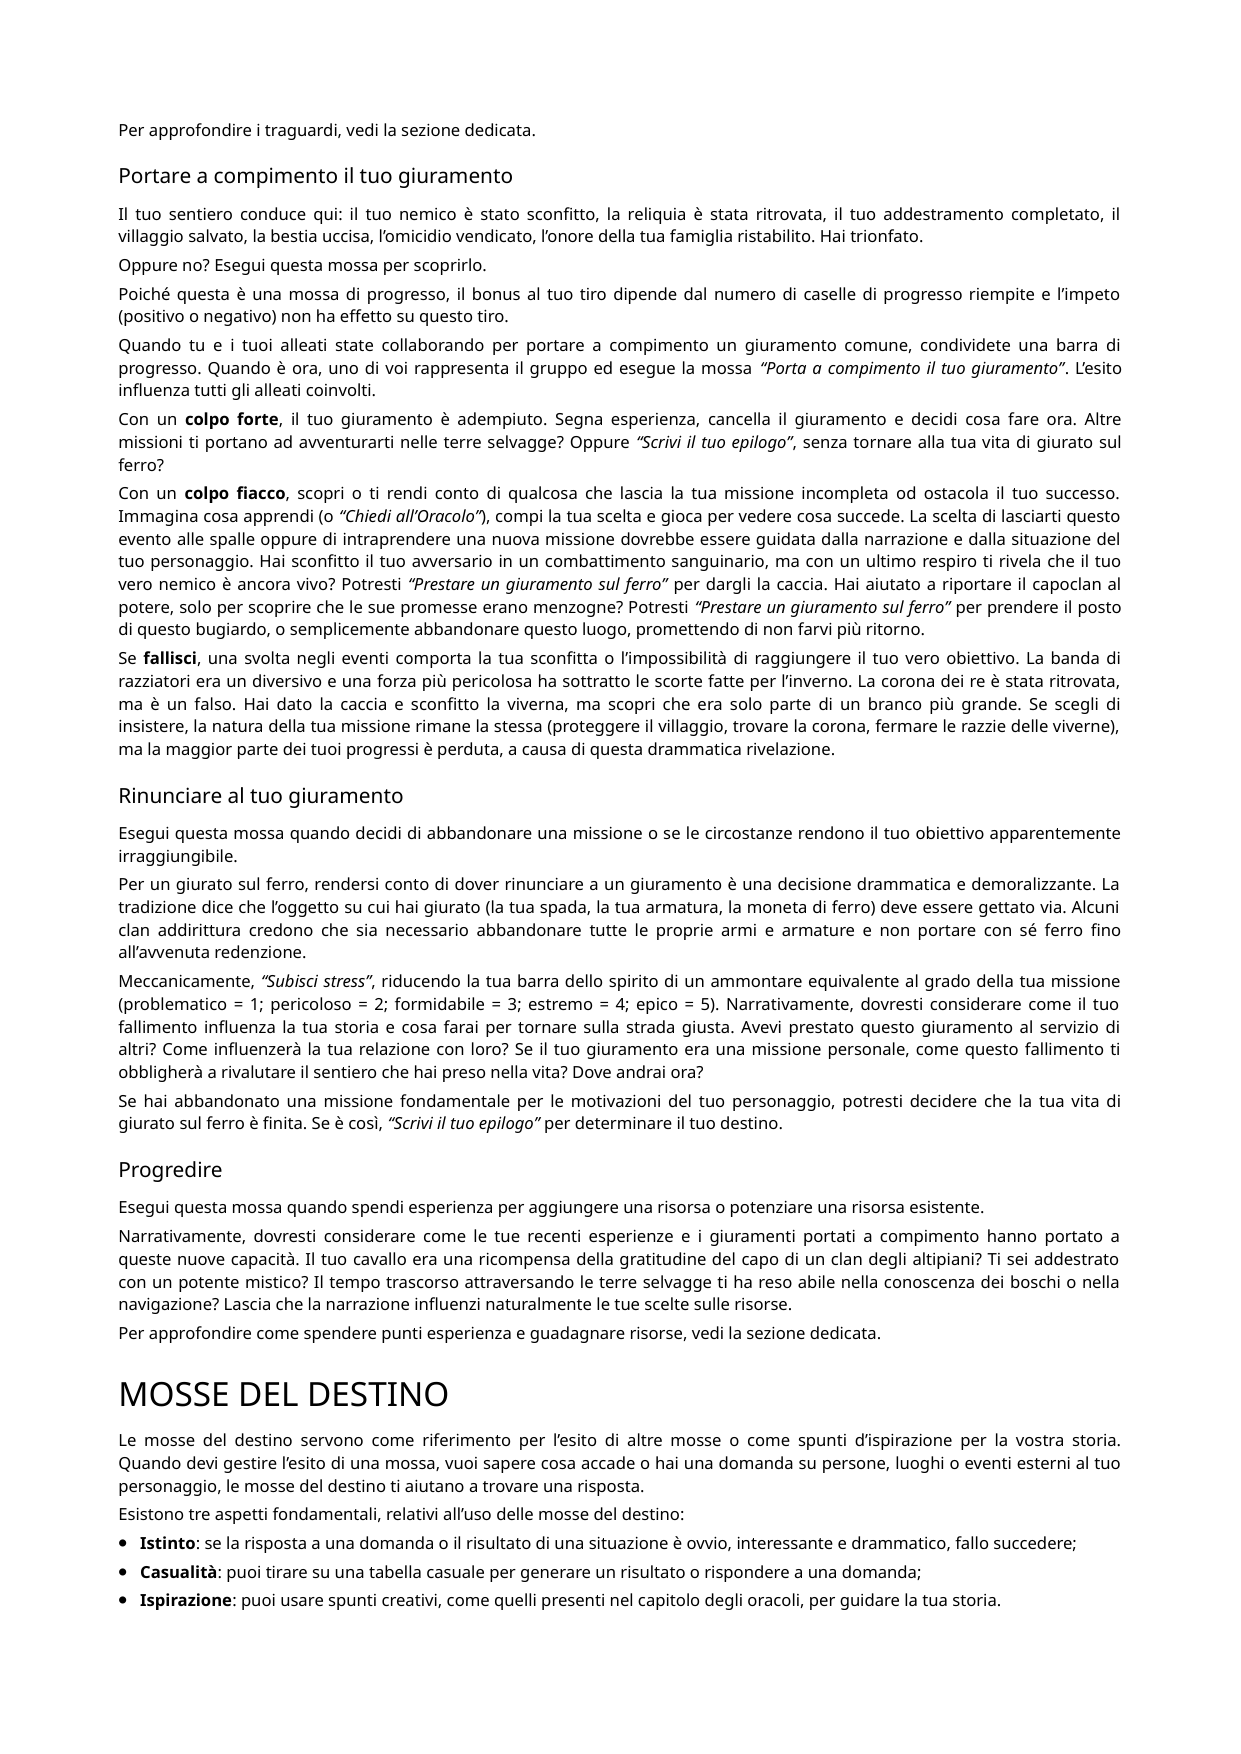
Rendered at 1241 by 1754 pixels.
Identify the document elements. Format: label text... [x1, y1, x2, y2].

text Per approfondire i traguardi, vedi la sezione dedicata. [118, 118, 1122, 141]
text Se fallisci, una svolta negli eventi comporta la tua sconfitta o l’impossibilità di raggiungere il tuo vero obiettivo. La banda di razziatori era un diversivo e una forza più pericolosa ha sottratto le scorte fatte per l’inverno. La corona dei re è stata ritrovata, ma è un falso. Hai dato la caccia e sconfitto la viverna, ma scopri che era solo parte di un branco più grande. Se scegli di insistere, la natura della tua missione rimane la stessa (proteggere il villaggio, trovare la corona, fermare le razzie delle viverne), ma la maggior parte dei tuoi progressi è perduta, a causa di questa drammatica rivelazione. [118, 647, 1122, 760]
text Esegui questa mossa quando decidi di abbandonare una missione o se le circostanze rendono il tuo obiettivo apparentemente irraggiungibile. [118, 822, 1122, 867]
text Oppure no? Esegui questa mossa per scoprirlo. [118, 254, 1122, 276]
text Il tuo sentiero conduce qui: il tuo nemico è stato sconfitto, la reliquia è stata ritrovata, il tuo addestramento completato, il villaggio salvato, la bestia uccisa, l’omicidio vendicato, l’onore della tua famiglia ristabilito. Hai trionfato. [118, 202, 1122, 248]
text Esegui questa mossa quando spendi esperienza per aggiungere una risorsa o potenziare una risorsa esistente. [118, 1196, 1122, 1219]
text Con un colpo fiacco, scopri o ti rendi conto di qualcosa che lascia la tua missione incompleta od ostacola il tuo successo. Immagina cosa apprendi (o “Chiedi all’Oracolo”), compi la tua scelta e gioca per vedere cosa succede. La scelta di lasciarti questo evento alle spalle oppure di intraprendere una nuova missione dovrebbe essere guidata dalla narrazione e dalla situazione del tuo personaggio. Hai sconfitto il tuo avversario in un combattimento sanguinario, ma con un ultimo respiro ti rivela che il tuo vero nemico è ancora vivo? Potresti “Prestare un giuramento sul ferro” per dargli la caccia. Hai aiutato a riportare il capoclan al potere, solo per scoprire che le sue promesse erano menzogne? Potresti “Prestare un giuramento sul ferro” per prendere il posto di questo bugiardo, o semplicemente abbandonare questo luogo, promettendo di non farvi più ritorno. [118, 482, 1122, 641]
text ⦁ Casualità: puoi tirare su una tabella casuale per generare un risultato o rispondere a una domanda; [118, 1560, 1122, 1583]
text Quando tu e i tuoi alleati state collaborando per portare a compimento un giuramento comune, condividete una barra di progresso. Quando è ora, uno di voi rappresenta il gruppo ed esegue la mossa “Porta a compimento il tuo giuramento”. L’esito influenza tutti gli alleati coinvolti. [118, 334, 1122, 402]
text Narrativamente, dovresti considerare come le tue recenti esperienze e i giuramenti portati a compimento hanno portato a queste nuove capacità. Il tuo cavallo era una ricompensa della gratitudine del capo di un clan degli altipiani? Ti sei addestrato con un potente mistico? Il tempo trascorso attraversando le terre selvagge ti ha reso abile nella conoscenza dei boschi o nella navigazione? Lascia che la narrazione influenzi naturalmente le tue scelte sulle risorse. [118, 1225, 1122, 1316]
text Meccanicamente, “Subisci stress”, riducendo la tua barra dello spirito di un ammontare equivalente al grado della tua missione (problematico = 1; pericoloso = 2; formidabile = 3; estremo = 4; epico = 5). Narrativamente, dovresti considerare come il tuo fallimento influenza la tua storia e cosa farai per tornare sulla strada giusta. Avevi prestato questo giuramento al servizio di altri? Come influenzerà la tua relazione con loro? Se il tuo giuramento era una missione personale, come questo fallimento ti obbligherà a rivalutare il sentiero che hai preso nella vita? Dove andrai ora? [118, 970, 1122, 1083]
text Le mosse del destino servono come riferimento per l’esito di altre mosse o come spunti d’ispirazione per la vostra storia. Quando devi gestire l’esito di una mossa, vuoi sapere cosa accade o hai una domanda su persone, luoghi o eventi esterni al tuo personaggio, le mosse del destino ti aiutano a trovare una risposta. [118, 1429, 1122, 1497]
text Per un giurato sul ferro, rendersi conto di dover rinunciare a un giuramento è una decisione drammatica e demoralizzante. La tradizione dice che l’oggetto su cui hai giurato (la tua spada, la tua armatura, la moneta di ferro) deve essere gettato via. Alcuni clan addirittura credono che sia necessario abbandonare tutte le proprie armi e armature e non portare con sé ferro fino all’avvenuta redenzione. [118, 873, 1122, 964]
subtitle Portare a compimento il tuo giuramento [118, 161, 1122, 190]
subtitle MOSSE DEL DESTINO [118, 1371, 1122, 1416]
subtitle Rinunciare al tuo giuramento [118, 781, 1122, 809]
text ⦁ Istinto: se la risposta a una domanda o il risultato di una situazione è ovvio, interessante e drammatico, fallo succedere; [118, 1532, 1122, 1554]
text Con un colpo forte, il tuo giuramento è adempiuto. Segna esperienza, cancella il giuramento e decidi cosa fare ora. Altre missioni ti portano ad avventurarti nelle terre selvagge? Oppure “Scrivi il tuo epilogo”, senza tornare alla tua vita di giurato sul ferro? [118, 408, 1122, 476]
text Esistono tre aspetti fondamentali, relativi all’uso delle mosse del destino: [118, 1503, 1122, 1526]
text Poiché questa è una mossa di progresso, il bonus al tuo tiro dipende dal numero di caselle di progresso riempite e l’impeto (positivo o negativo) non ha effetto su questo tiro. [118, 282, 1122, 328]
text Per approfondire come spendere punti esperienza e guadagnare risorse, vedi la sezione dedicata. [118, 1322, 1122, 1344]
subtitle Progredire [118, 1155, 1122, 1184]
text ⦁ Ispirazione: puoi usare spunti creativi, come quelli presenti nel capitolo degli oracoli, per guidare la tua storia. [118, 1589, 1122, 1612]
text Se hai abbandonato una missione fondamentale per le motivazioni del tuo personaggio, potresti decidere che la tua vita di giurato sul ferro è finita. Se è così, “Scrivi il tuo epilogo” per determinare il tuo destino. [118, 1089, 1122, 1135]
